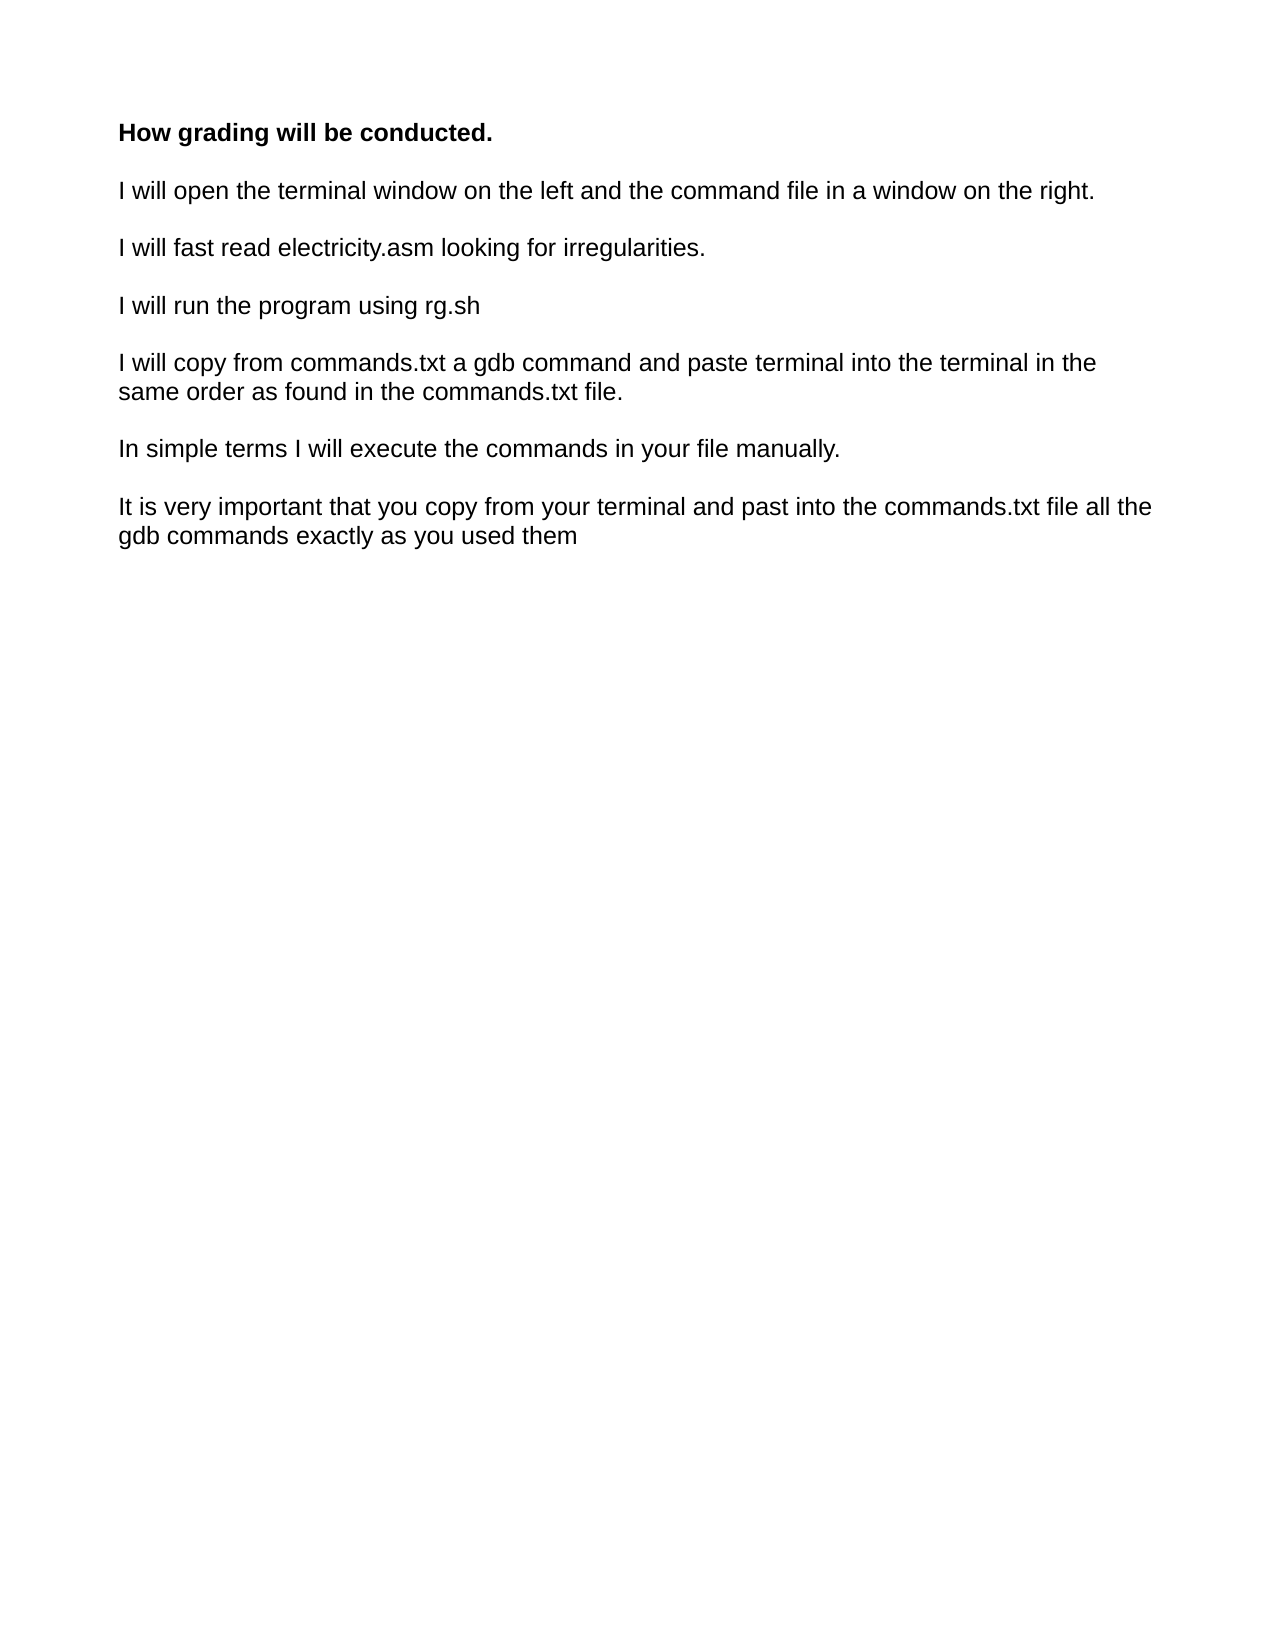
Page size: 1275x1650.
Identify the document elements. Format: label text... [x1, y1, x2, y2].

text I will open the terminal window on the left and the command file in a window on the right. [118, 176, 1157, 204]
text I will copy from commands.txt a gdb command and paste terminal into the terminal in the same order as found in the commands.txt file. [118, 348, 1157, 406]
text In simple terms I will execute the commands in your file manually. [118, 434, 1157, 463]
text I will fast read electricity.asm looking for irregularities. [118, 233, 1157, 262]
text How grading will be conducted. [118, 118, 1157, 147]
text It is very important that you copy from your terminal and past into the commands.txt file all the gdb commands exactly as you used them [118, 492, 1157, 549]
text I will run the program using rg.sh [118, 291, 1157, 319]
